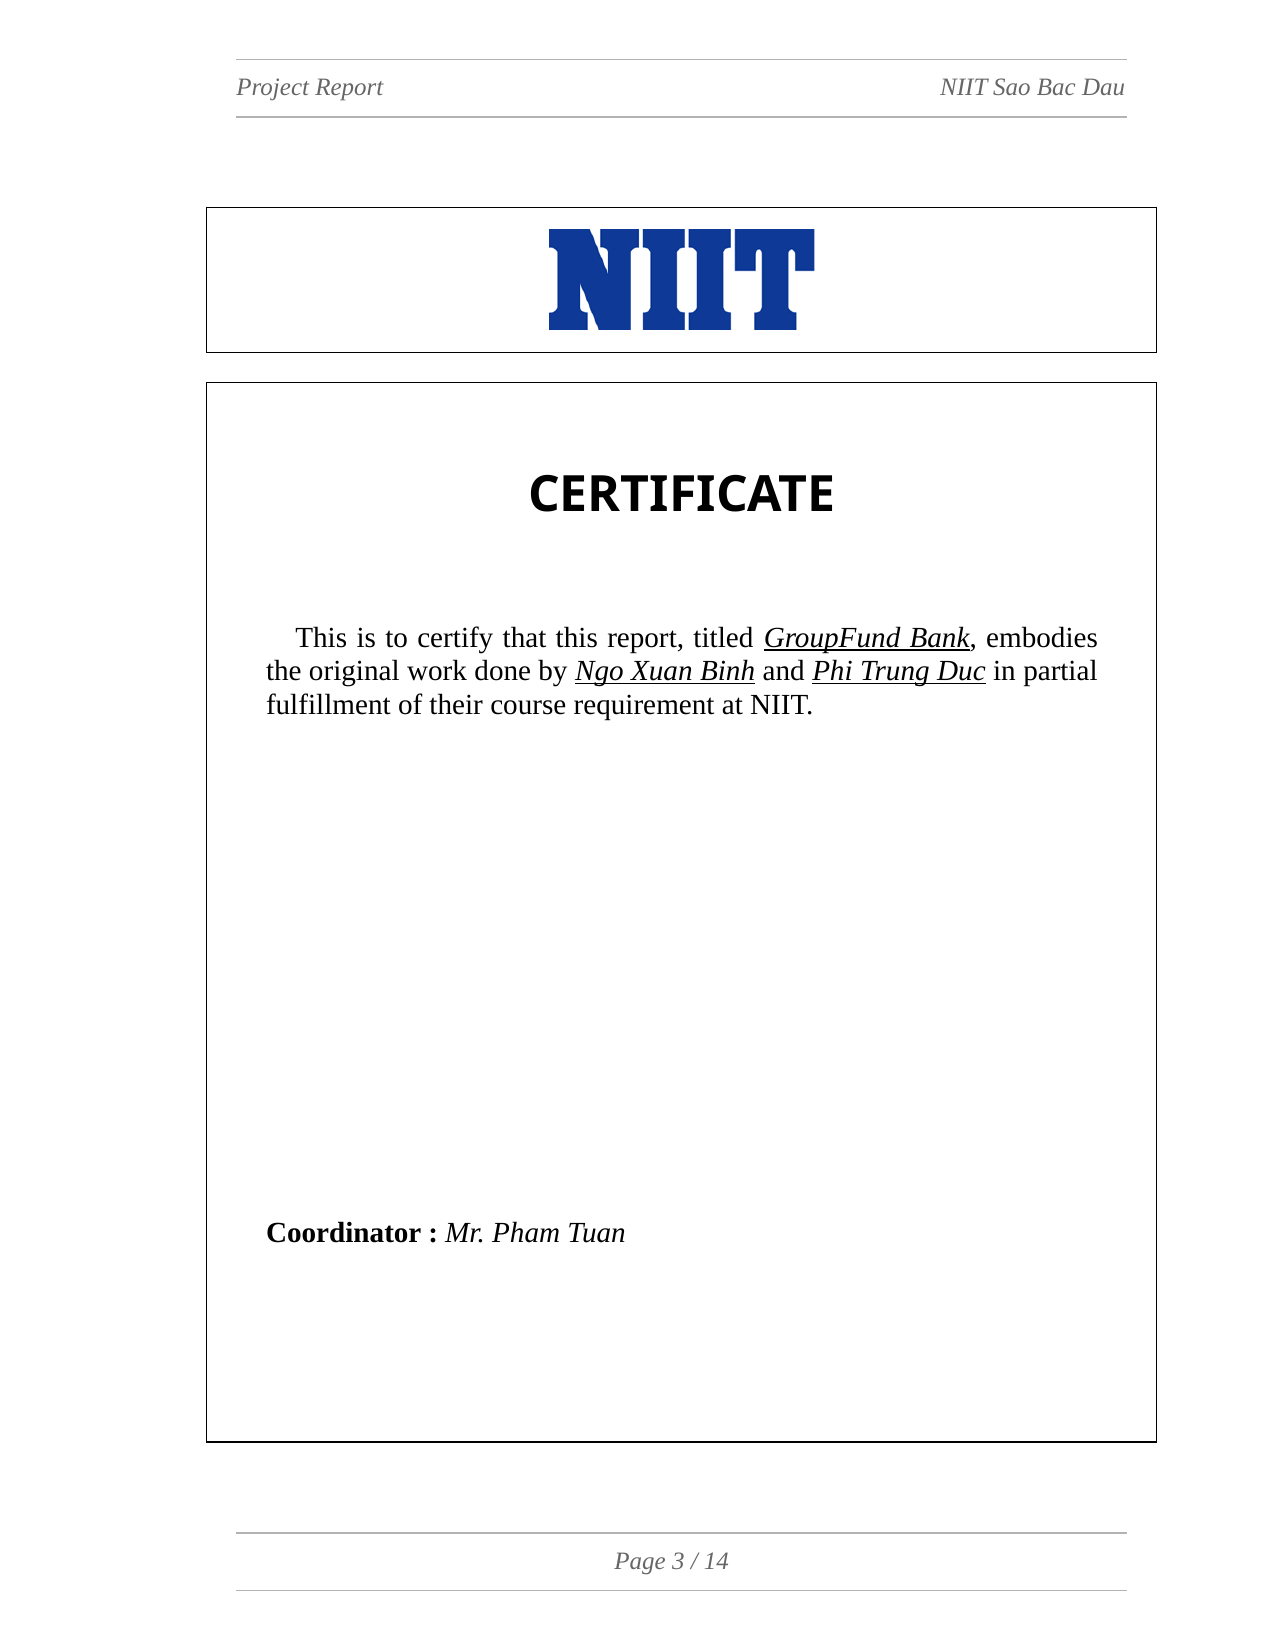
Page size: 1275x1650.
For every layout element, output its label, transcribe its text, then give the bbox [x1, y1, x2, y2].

table_header [207, 208, 1156, 329]
table_header [207, 330, 1156, 352]
table_header CERTIFICATE This is to certify that this report, titled GroupFund Bank, embodies the original work done by Ngo Xuan Binh and Phi Trung Duc in partial fulfillment of their course requirement at NIIT. Coordinator : Mr. Pham Tuan [207, 383, 1156, 1441]
picture [549, 229, 815, 330]
